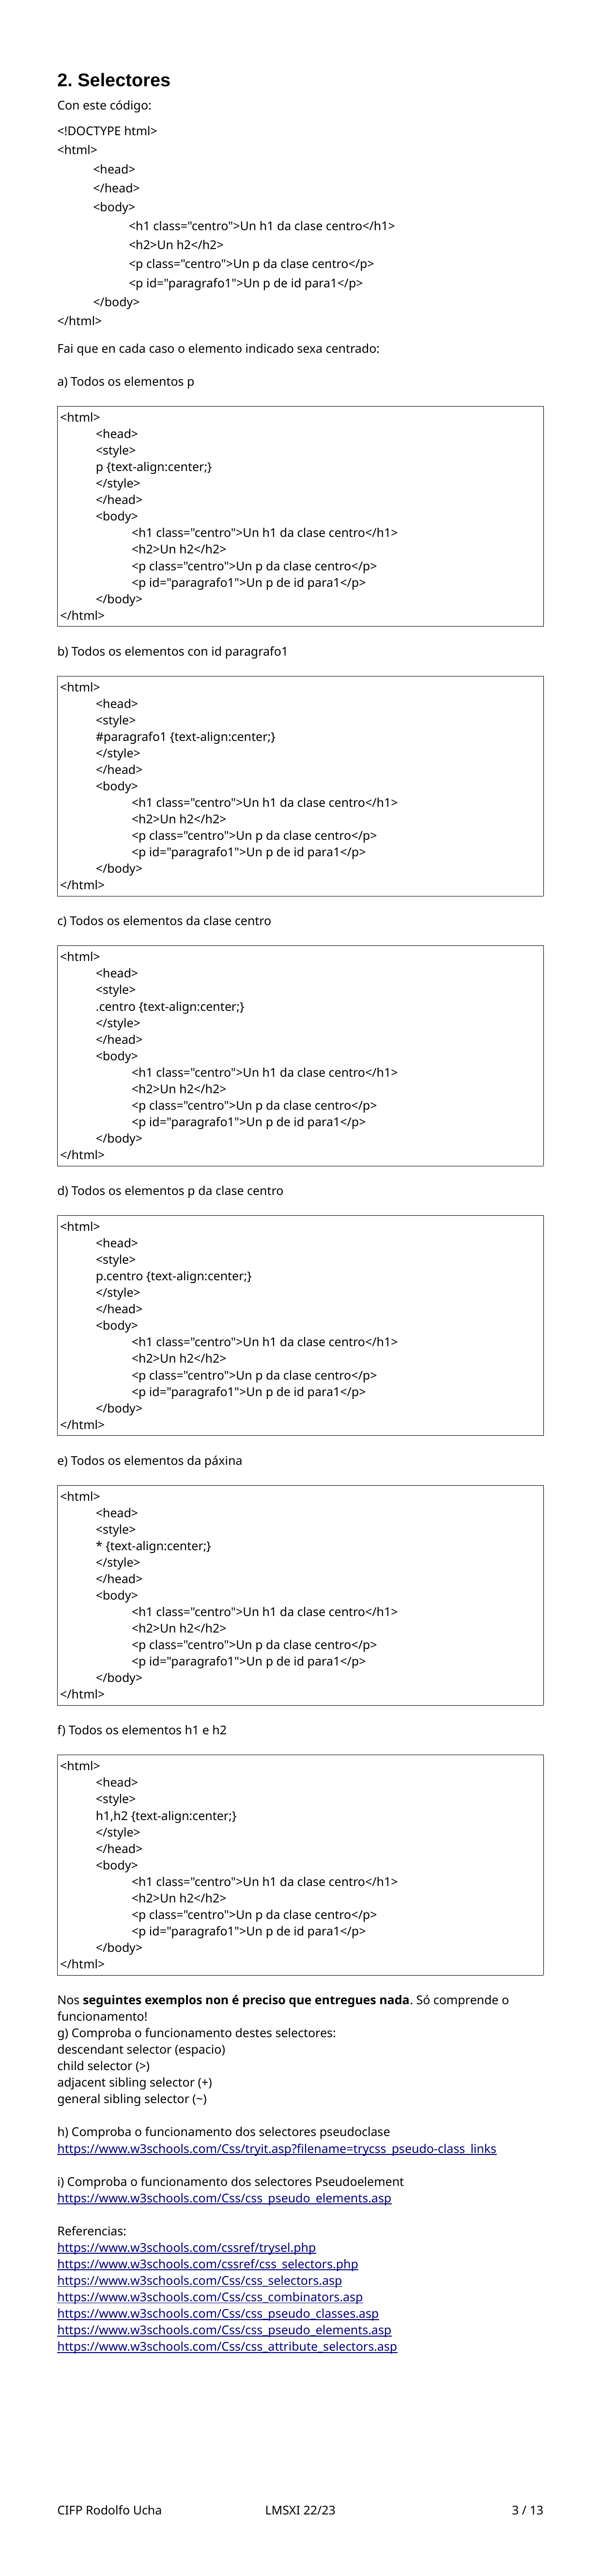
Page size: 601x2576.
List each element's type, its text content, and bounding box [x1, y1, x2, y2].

table_header <html> <head> <style> p.centro {text-align:center;} </style> </head> <body> <h1 class="centro">Un h1 da clase centro</h1> <h2>Un h2</h2> <p class="centro">Un p da clase centro</p> <p id="paragrafo1">Un p de id para1</p> </body> </html> [58, 1216, 543, 1435]
text https://www.w3schools.com/Css/css_attribute_selectors.asp [57, 2338, 543, 2355]
text d) Todos os elementos p da clase centro [57, 1182, 543, 1199]
text https://www.w3schools.com/cssref/trysel.php [57, 2239, 543, 2256]
text e) Todos os elementos da páxina [57, 1452, 543, 1468]
table_header <html> <head> <style> * {text-align:center;} </style> </head> <body> <h1 class="centro">Un h1 da clase centro</h1> <h2>Un h2</h2> <p class="centro">Un p da clase centro</p> <p id="paragrafo1">Un p de id para1</p> </body> </html> [58, 1486, 543, 1705]
text <head> [57, 160, 543, 177]
text <h1 class="centro">Un h1 da clase centro</h1> [57, 218, 543, 234]
text general sibling selector (~) [57, 2090, 543, 2107]
text Fai que en cada caso o elemento indicado sexa centrado: [57, 340, 543, 357]
text <html> [57, 141, 543, 158]
text https://www.w3schools.com/cssref/css_selectors.php [57, 2256, 543, 2272]
text <h2>Un h2</h2> [57, 236, 543, 253]
text Con este código: [57, 96, 543, 113]
text b) Todos os elementos con id paragrafo1 [57, 643, 543, 659]
table_header <html> <head> <style> .centro {text-align:center;} </style> </head> <body> <h1 class="centro">Un h1 da clase centro</h1> <h2>Un h2</h2> <p class="centro">Un p da clase centro</p> <p id="paragrafo1">Un p de id para1</p> </body> </html> [58, 946, 543, 1166]
text c) Todos os elementos da clase centro [57, 912, 543, 929]
text f) Todos os elementos h1 e h2 [57, 1722, 543, 1738]
text i) Comproba o funcionamento dos selectores Pseudoelement [57, 2173, 543, 2189]
text https://www.w3schools.com/Css/css_pseudo_elements.asp [57, 2322, 543, 2338]
text a) Todos os elementos p [57, 373, 543, 390]
text <p id="paragrafo1">Un p de id para1</p> [57, 274, 543, 291]
text https://www.w3schools.com/Css/tryit.asp?filename=trycss_pseudo-class_links [57, 2140, 543, 2156]
text <!DOCTYPE html> [57, 123, 543, 139]
text child selector (>) [57, 2058, 543, 2074]
table_header <html> <head> <style> h1,h2 {text-align:center;} </style> </head> <body> <h1 class="centro">Un h1 da clase centro</h1> <h2>Un h2</h2> <p class="centro">Un p da clase centro</p> <p id="paragrafo1">Un p de id para1</p> </body> </html> [58, 1755, 543, 1975]
text </head> [57, 180, 543, 196]
text </body> [57, 294, 543, 310]
text descendant selector (espacio) [57, 2041, 543, 2058]
text <p class="centro">Un p da clase centro</p> [57, 255, 543, 272]
text https://www.w3schools.com/Css/css_combinators.asp [57, 2289, 543, 2305]
text https://www.w3schools.com/Css/css_selectors.asp [57, 2272, 543, 2289]
text <body> [57, 199, 543, 215]
table_header <html> <head> <style> #paragrafo1 {text-align:center;} </style> </head> <body> <h1 class="centro">Un h1 da clase centro</h1> <h2>Un h2</h2> <p class="centro">Un p da clase centro</p> <p id="paragrafo1">Un p de id para1</p> </body> </html> [58, 676, 543, 896]
text https://www.w3schools.com/Css/css_pseudo_elements.asp [57, 2189, 543, 2206]
subtitle 2. Selectores [57, 69, 543, 91]
text Referencias: [57, 2223, 543, 2239]
text Nos seguintes exemplos non é preciso que entregues nada. Só comprende o funcionamento! [57, 1992, 543, 2025]
text adjacent sibling selector (+) [57, 2074, 543, 2090]
text h) Comproba o funcionamento dos selectores pseudoclase [57, 2123, 543, 2140]
text </html> [57, 313, 543, 329]
table_header <html> <head> <style> p {text-align:center;} </style> </head> <body> <h1 class="centro">Un h1 da clase centro</h1> <h2>Un h2</h2> <p class="centro">Un p da clase centro</p> <p id="paragrafo1">Un p de id para1</p> </body> </html> [58, 407, 543, 626]
text https://www.w3schools.com/Css/css_pseudo_classes.asp [57, 2305, 543, 2322]
text g) Comproba o funcionamento destes selectores: [57, 2025, 543, 2041]
